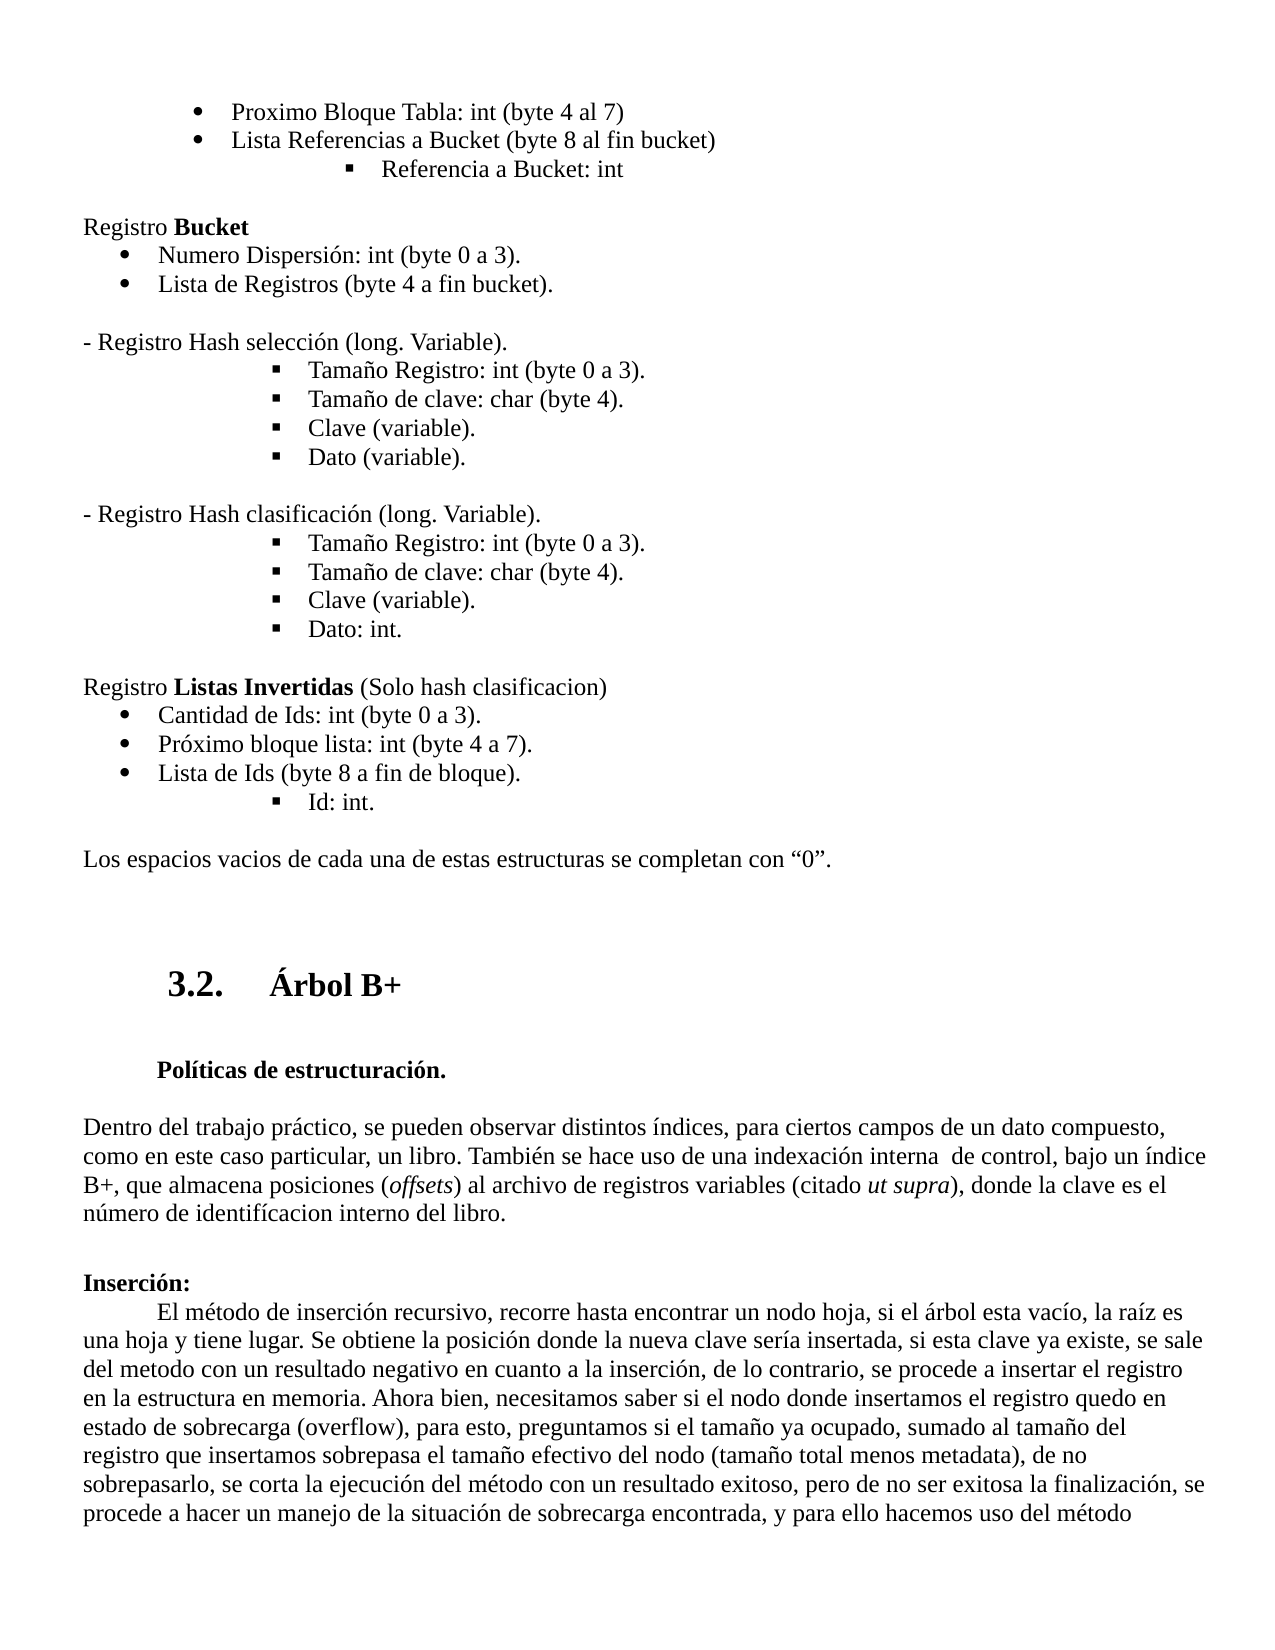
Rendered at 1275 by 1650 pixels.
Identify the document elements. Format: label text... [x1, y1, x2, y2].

text El método de inserción recursivo, recorre hasta encontrar un nodo hoja, si el árbol esta vacío, la raíz es una hoja y tiene lugar. Se obtiene la posición donde la nueva clave sería insertada, si esta clave ya existe, se sale del metodo con un resultado negativo en cuanto a la inserción, de lo contrario, se procede a insertar el registro en la estructura en memoria. Ahora bien, necesitamos saber si el nodo donde insertamos el registro quedo en estado de sobrecarga (overflow), para esto, preguntamos si el tamaño ya ocupado, sumado al tamaño del registro que insertamos sobrepasa el tamaño efectivo del nodo (tamaño total menos metadata), de no sobrepasarlo, se corta la ejecución del método con un resultado exitoso, pero de no ser exitosa la finalización, se procede a hacer un manejo de la situación de sobrecarga encontrada, y para ello hacemos uso del método [83, 1297, 1206, 1527]
text Dentro del trabajo práctico, se pueden observar distintos índices, para ciertos campos de un dato compuesto, como en este caso particular, un libro. También se hace uso de una indexación interna de control, bajo un índice B+, que almacena posiciones (offsets) al archivo de registros variables (citado ut supra), donde la clave es el número de identifícacion interno del libro. [83, 1112, 1206, 1227]
text Los espacios vacios de cada una de estas estructuras se completan con “0”. [83, 844, 1206, 873]
list Lista de Ids (byte 8 a fin de bloque). [120, 758, 1206, 787]
text Registro Listas Invertidas (Solo hash clasificacion) [83, 672, 1206, 701]
list Tamaño Registro: int (byte 0 a 3). [270, 356, 1206, 384]
list Dato: int. [270, 614, 1206, 643]
list Referencia a Bucket: int [344, 154, 1206, 183]
list Tamaño de clave: char (byte 4). [270, 384, 1206, 413]
list Tamaño de clave: char (byte 4). [270, 557, 1206, 586]
list Próximo bloque lista: int (byte 4 a 7). [120, 729, 1206, 758]
text - Registro Hash selección (long. Variable). [83, 327, 1206, 356]
list Proximo Bloque Tabla: int (byte 4 al 7) [194, 97, 1206, 126]
text Inserción: [83, 1268, 1206, 1297]
list Clave (variable). [270, 586, 1206, 614]
text - Registro Hash clasificación (long. Variable). [83, 499, 1206, 528]
list Árbol B+ [158, 962, 1206, 1005]
list Lista de Registros (byte 4 a fin bucket). [120, 269, 1206, 298]
list Tamaño Registro: int (byte 0 a 3). [270, 528, 1206, 557]
text Políticas de estructuración. [83, 1055, 1206, 1083]
list Cantidad de Ids: int (byte 0 a 3). [120, 701, 1206, 729]
list Lista Referencias a Bucket (byte 8 al fin bucket) [194, 126, 1206, 154]
list Numero Dispersión: int (byte 0 a 3). [120, 241, 1206, 269]
list Id: int. [270, 787, 1206, 816]
text Registro Bucket [83, 212, 1206, 241]
list Dato (variable). [270, 442, 1206, 471]
list Clave (variable). [270, 413, 1206, 442]
